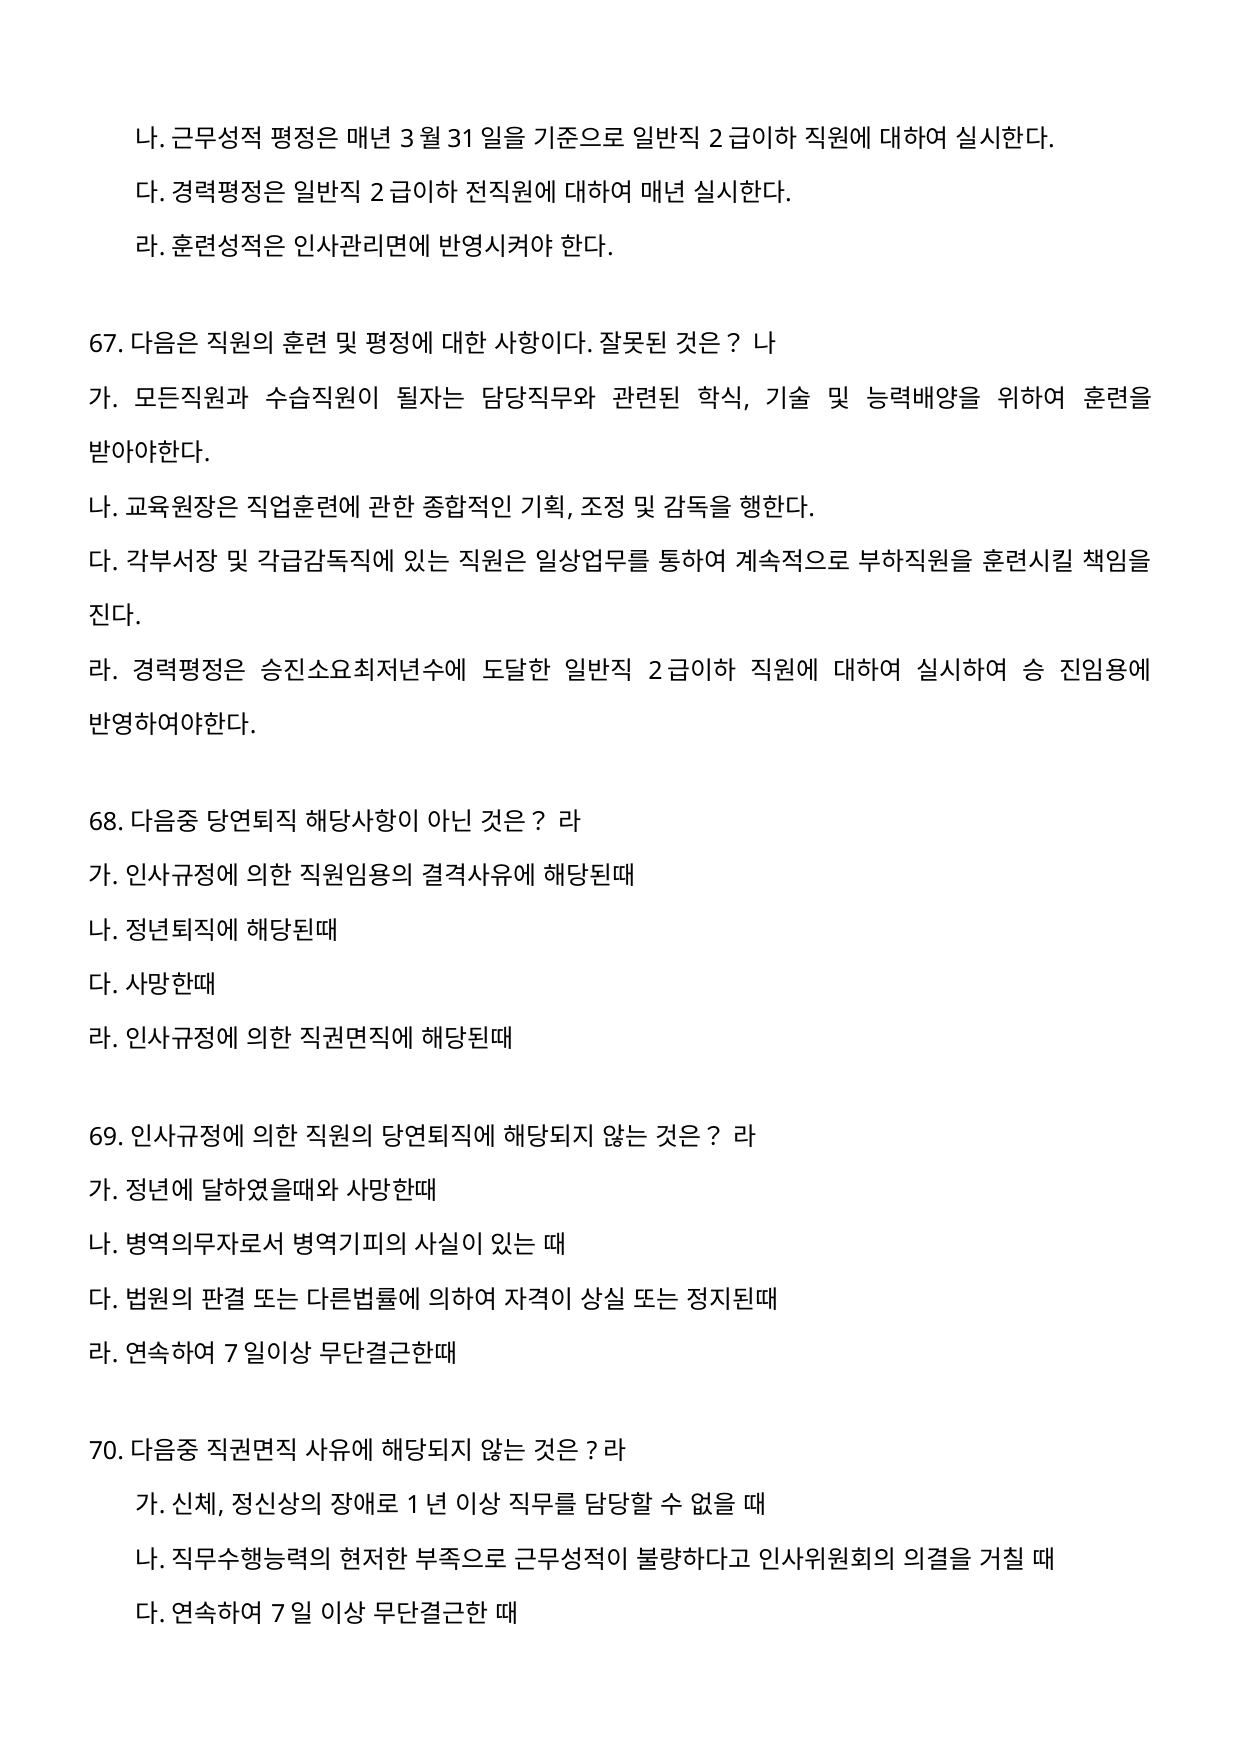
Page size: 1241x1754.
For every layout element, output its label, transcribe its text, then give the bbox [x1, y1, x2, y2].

text 나. 병역의무자로서 병역기피의 사실이 있는 때 [88, 1225, 1152, 1261]
text 70. 다음중 직권면직 사유에 해당되지 않는 것은 ? 라 [88, 1430, 1152, 1467]
text 다. 각부서장 및 각급감독직에 있는 직원은 일상업무를 통하여 계속적으로 부하직원을 훈련시킬 책임을 진다. [88, 541, 1152, 632]
text 가. 인사규정에 의한 직원임용의 결격사유에 해당된때 [88, 856, 1152, 892]
text 나. 교육원장은 직업훈련에 관한 종합적인 기획, 조정 및 감독을 행한다. [88, 487, 1152, 523]
text 나. 근무성적 평정은 매년 3월31일을 기준으로 일반직 2급이하 직원에 대하여 실시한다. [135, 118, 1152, 154]
text 다. 경력평정은 일반직 2급이하 전직원에 대하여 매년 실시한다. [135, 172, 1152, 209]
text 라. 경력평정은 승진소요최저년수에 도달한 일반직 2급이하 직원에 대하여 실시하여 승 진임용에 반영하여야한다. [88, 650, 1152, 741]
text 라. 인사규정에 의한 직권면직에 해당된때 [88, 1019, 1152, 1055]
text 67. 다음은 직원의 훈련 및 평정에 대한 사항이다. 잘못된 것은？ 나 [88, 324, 1152, 360]
text 다. 법원의 판결 또는 다른법률에 의하여 자격이 상실 또는 정지된때 [88, 1279, 1152, 1315]
text 가. 정년에 달하였을때와 사망한때 [88, 1170, 1152, 1207]
text 라. 훈련성적은 인사관리면에 반영시켜야 한다. [135, 227, 1152, 263]
text 가. 신체, 정신상의 장애로 1년 이상 직무를 담당할 수 없을 때 [135, 1485, 1152, 1521]
text 다. 사망한때 [88, 964, 1152, 1001]
text 69. 인사규정에 의한 직원의 당연퇴직에 해당되지 않는 것은？ 라 [88, 1116, 1152, 1152]
text 나. 정년퇴직에 해당된때 [88, 910, 1152, 946]
text 라. 연속하여 7일이상 무단결근한때 [88, 1333, 1152, 1370]
text 다. 연속하여 7일 이상 무단결근한 때 [135, 1593, 1152, 1630]
text 68. 다음중 당연퇴직 해당사항이 아닌 것은？ 라 [88, 801, 1152, 838]
text 나. 직무수행능력의 현저한 부족으로 근무성적이 불량하다고 인사위원회의 의결을 거칠 때 [135, 1539, 1152, 1575]
text 가. 모든직원과 수습직원이 될자는 담당직무와 관련된 학식, 기술 및 능력배양을 위하여 훈련을 받아야한다. [88, 378, 1152, 469]
